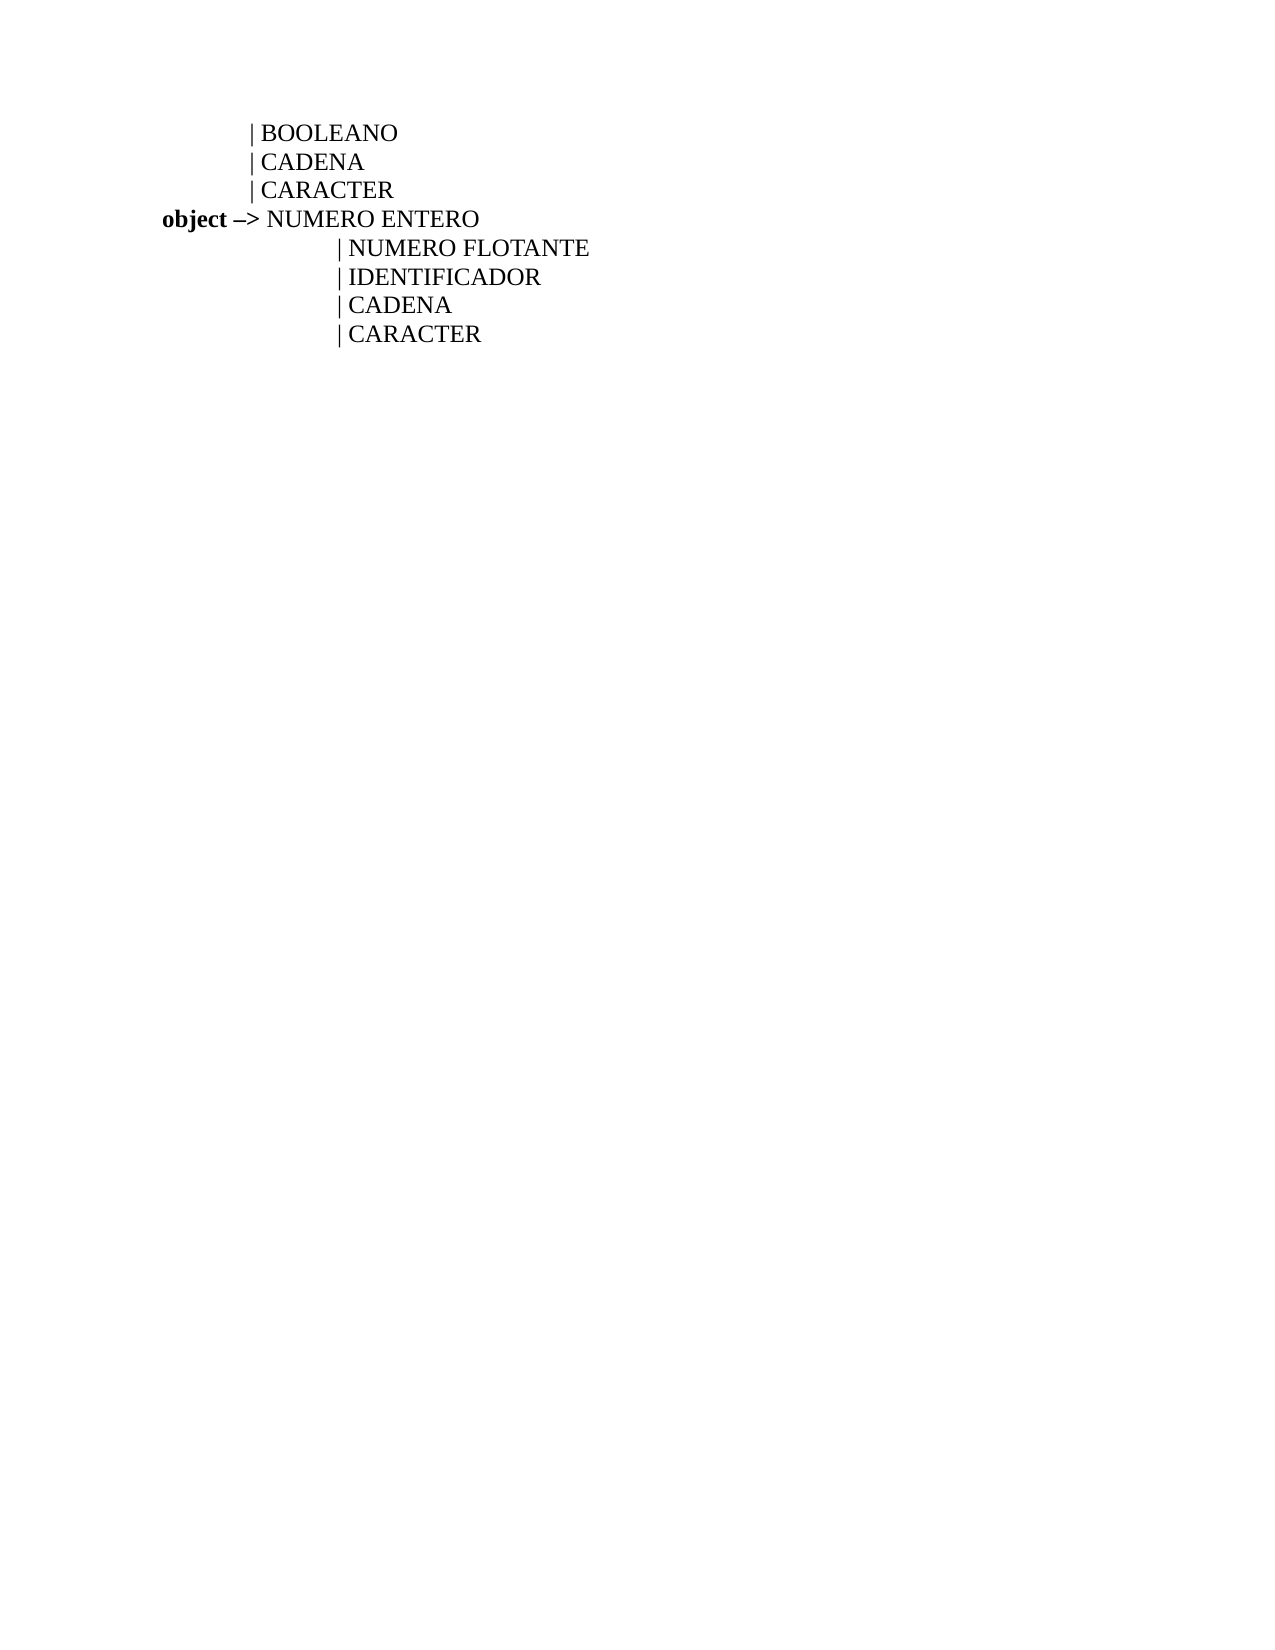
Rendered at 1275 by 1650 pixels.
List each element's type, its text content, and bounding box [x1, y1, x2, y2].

text | CARACTER [118, 176, 1157, 204]
text | CADENA [118, 291, 1157, 319]
text object –> NUMERO ENTERO [118, 204, 1157, 233]
text | CADENA [118, 147, 1157, 176]
text | BOOLEANO [118, 118, 1157, 147]
text | IDENTIFICADOR [118, 262, 1157, 291]
text | NUMERO FLOTANTE [118, 233, 1157, 262]
text | CARACTER [118, 319, 1157, 348]
